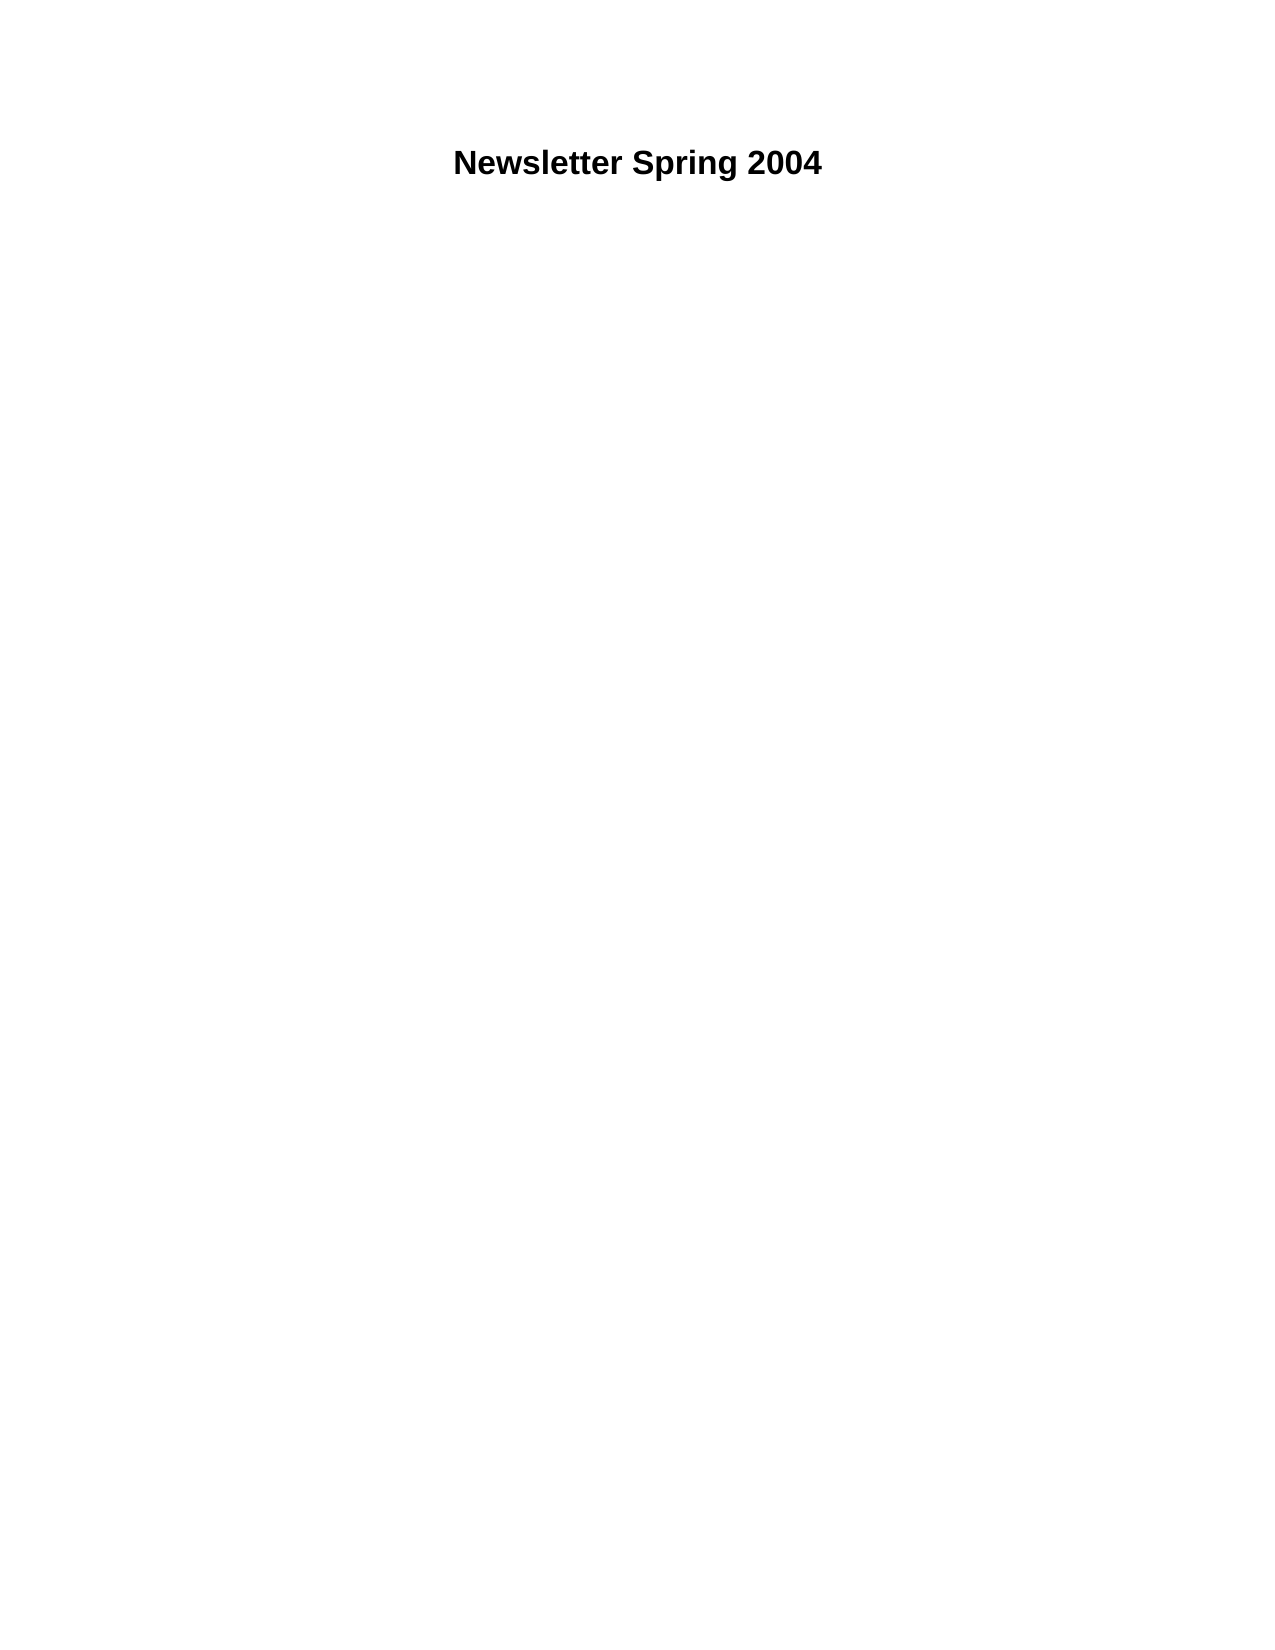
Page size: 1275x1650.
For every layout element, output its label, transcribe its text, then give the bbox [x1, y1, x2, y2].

subtitle Newsletter Spring 2004 [118, 143, 1157, 182]
